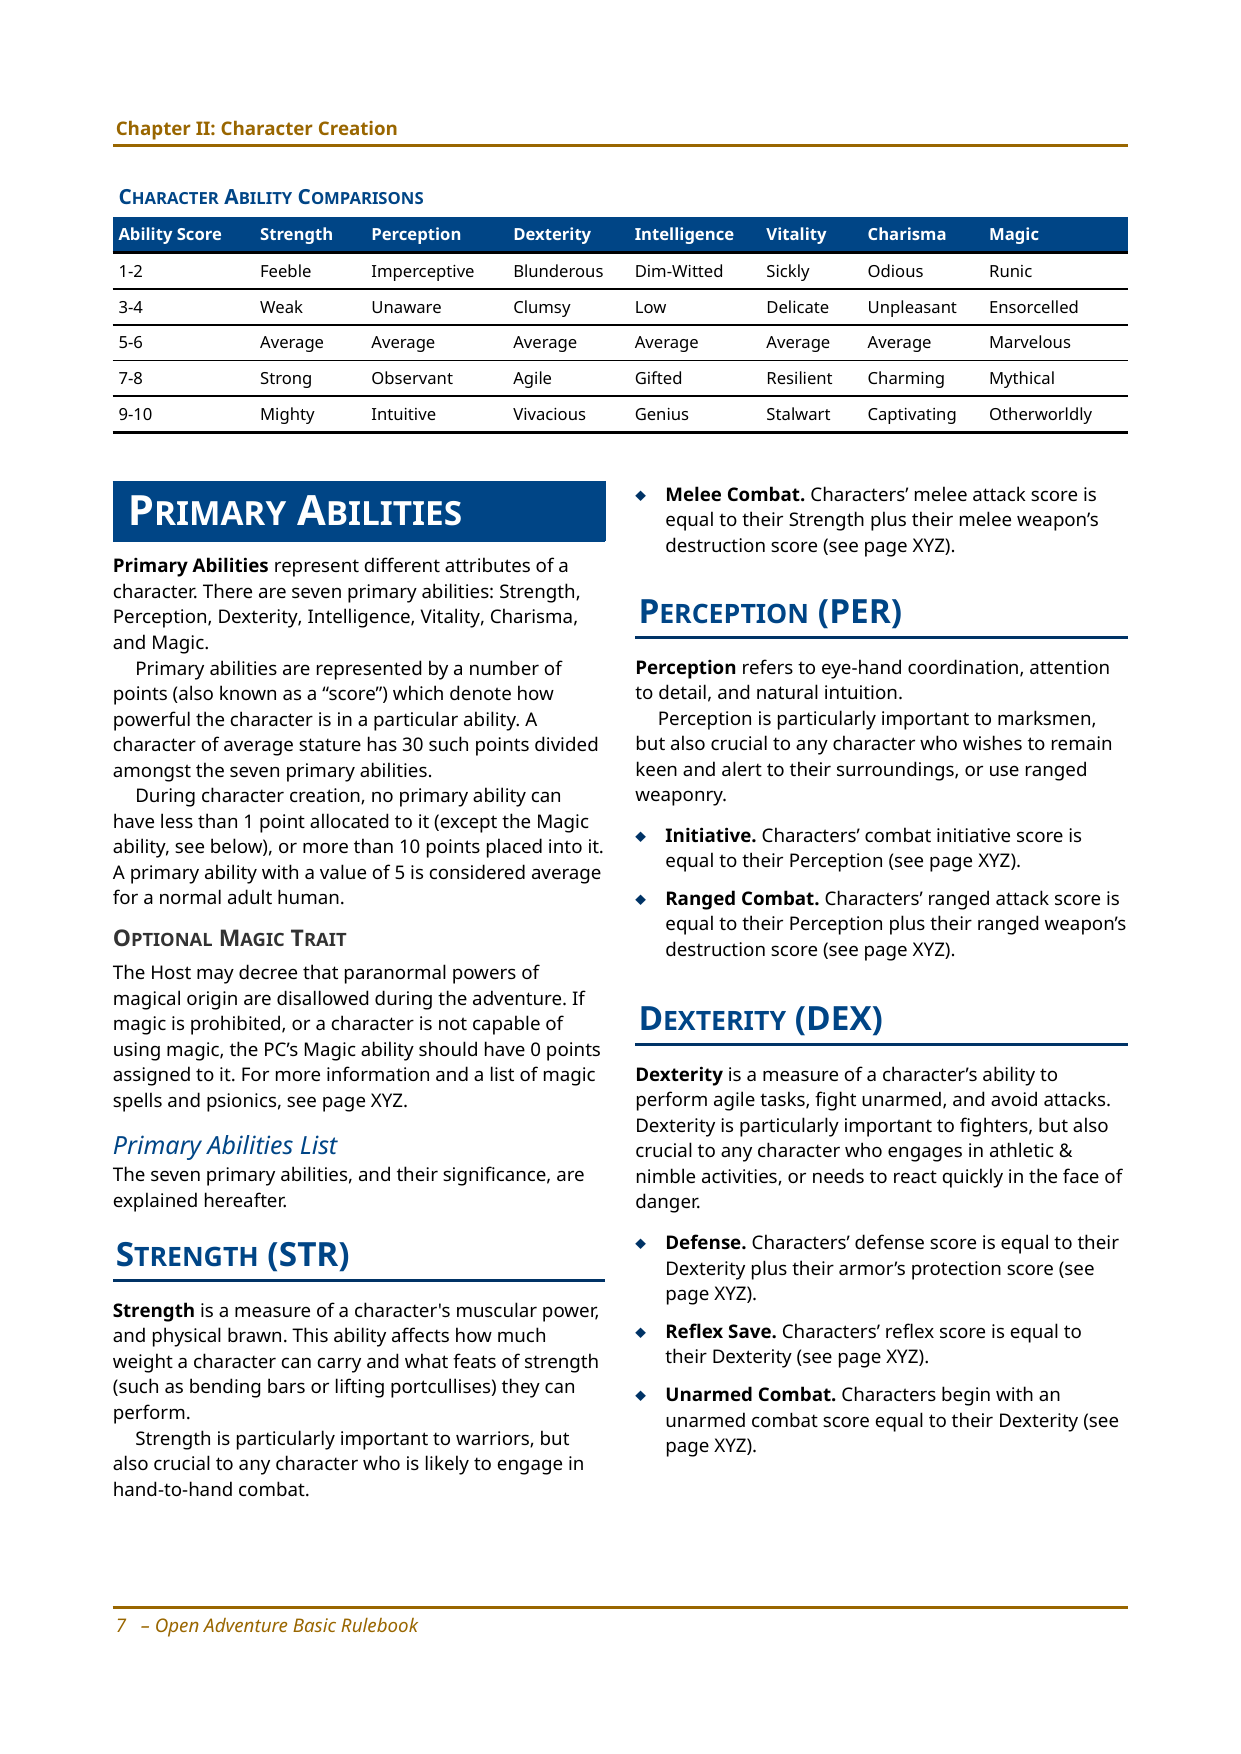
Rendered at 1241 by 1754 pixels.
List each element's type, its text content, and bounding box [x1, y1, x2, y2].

text Primary abilities are represented by a number of points (also known as a “score”) which denote how powerful the character is in a particular ability. A character of average stature has 30 such points divided amongst the seven primary abilities. [113, 655, 605, 782]
table_cell Delicate [760, 290, 862, 324]
text Primary Abilities represent different attributes of a character. There are seven primary abilities: Strength, Perception, Dexterity, Intelligence, Vitality, Charisma, and Magic. [113, 553, 605, 655]
list Defense. Characters’ defense score is equal to their dexterity plus their armor’s protection score (see page XYZ). [635, 1229, 1128, 1306]
table_cell Imperceptive [366, 254, 507, 288]
table_cell Resilient [760, 361, 862, 395]
text [1056, 991, 1120, 1043]
table_cell Odious [862, 254, 983, 288]
table_cell Stalwart [760, 397, 862, 431]
table_cell Intuitive [366, 397, 507, 431]
subtitle Primary Abilities [114, 482, 605, 541]
table_cell Intelligence [629, 217, 760, 251]
text The seven primary abilities, and their significance, are explained hereafter. [113, 1162, 605, 1213]
table_cell Runic [983, 254, 1128, 288]
table_cell 5-6 [113, 326, 254, 359]
text Strength is a measure of a character's muscular power, and physical brawn. This ability affects how much weight a character can carry and what feats of strength (such as bending bars or lifting portcullises) they can perform. [113, 1297, 605, 1425]
text Perception refers to eye-hand coordination, attention to detail, and natural intuition. [635, 654, 1128, 705]
text The host may decree that paranormal powers of magical origin are disallowed during the adventure. If magic is prohibited, or a character is not capable of using magic, the PC’s magic ability should have 0 points assigned to it. For more information and a list of magic spells and psionics, see page XYZ. [113, 959, 605, 1112]
table_cell Unaware [366, 290, 507, 324]
table_cell Average [760, 326, 862, 359]
subtitle [1056, 584, 1120, 636]
list [982, 584, 1046, 636]
table_cell Gifted [629, 361, 760, 395]
table_cell Feeble [254, 254, 366, 288]
table_cell Sickly [760, 254, 862, 288]
table_cell Low [629, 290, 760, 324]
table_cell Captivating [862, 397, 983, 431]
table_cell Vivacious [507, 397, 629, 431]
table_cell Perception [366, 217, 507, 251]
table_cell Unpleasant [862, 290, 983, 324]
list Ranged Combat. Characters’ ranged attack score is equal to their perception plus their ranged weapon’s destruction score (see page XYZ). [635, 885, 1128, 962]
table_cell Agile [507, 361, 629, 395]
table_cell 1-2 [113, 254, 254, 288]
text During character creation, no primary ability can have less than 1 point allocated to it (except the magic ability, see below), or more than 10 points placed into it. A primary ability with a value of 5 is considered average for a normal adult human. [113, 782, 605, 910]
table_cell Genius [629, 397, 760, 431]
table_cell Clumsy [507, 290, 629, 324]
table_cell Dim-Witted [629, 254, 760, 288]
table_cell Otherworldly [983, 397, 1128, 431]
table_cell Average [366, 326, 507, 359]
list [982, 991, 1046, 1043]
table_cell Average [254, 326, 366, 359]
table_cell Vitality [760, 217, 862, 251]
table_header Character Ability Comparisons [113, 177, 1128, 217]
text Dexterity is a measure of a character’s ability to perform agile tasks, fight unarmed, and avoid attacks. Dexterity is particularly important to fighters, but also crucial to any character who engages in athletic & nimble activities, or needs to react quickly in the face of danger. [635, 1061, 1128, 1214]
subtitle Optional Magic Trait [113, 922, 605, 953]
table_cell Mythical [983, 361, 1128, 395]
table_cell Average [629, 326, 760, 359]
list Reflex Save. Characters’ reflex score is equal to their dexterity (see page XYZ). [635, 1318, 1128, 1369]
table_cell Ensorcelled [983, 290, 1128, 324]
table_cell Mighty [254, 397, 366, 431]
list Melee Combat. Characters’ melee attack score is equal to their strength plus their melee weapon’s destruction score (see page XYZ). [635, 481, 1128, 557]
text Perception is particularly important to marksmen, but also crucial to any character who wishes to remain keen and alert to their surroundings, or use ranged weaponry. [635, 705, 1128, 807]
table_cell Strength [254, 217, 366, 251]
table_cell Charisma [862, 217, 983, 251]
table_cell Ability Score [113, 217, 254, 251]
table_cell Weak [254, 290, 366, 324]
table_cell Marvelous [983, 326, 1128, 359]
table_cell Charming [862, 361, 983, 395]
subtitle Primary Abilities List [113, 1127, 605, 1162]
list Initiative. Characters’ combat initiative score is equal to their perception (see page XYZ). [635, 822, 1128, 873]
table_cell Observant [366, 361, 507, 395]
table_cell Average [507, 326, 629, 359]
table_cell Dexterity [507, 217, 629, 251]
table_cell Strong [254, 361, 366, 395]
list Unarmed Combat. Characters begin with an unarmed combat score equal to their dexterity (see page XYZ). [635, 1381, 1128, 1458]
table_cell Average [862, 326, 983, 359]
table_cell Magic [983, 217, 1128, 251]
table_cell 7-8 [113, 361, 254, 395]
list [459, 1227, 524, 1279]
table_cell 3-4 [113, 290, 254, 324]
table_cell 9-10 [113, 397, 254, 431]
text Strength is particularly important to warriors, but also crucial to any character who is likely to engage in hand-to-hand combat. [113, 1425, 605, 1501]
table_cell Blunderous [507, 254, 629, 288]
